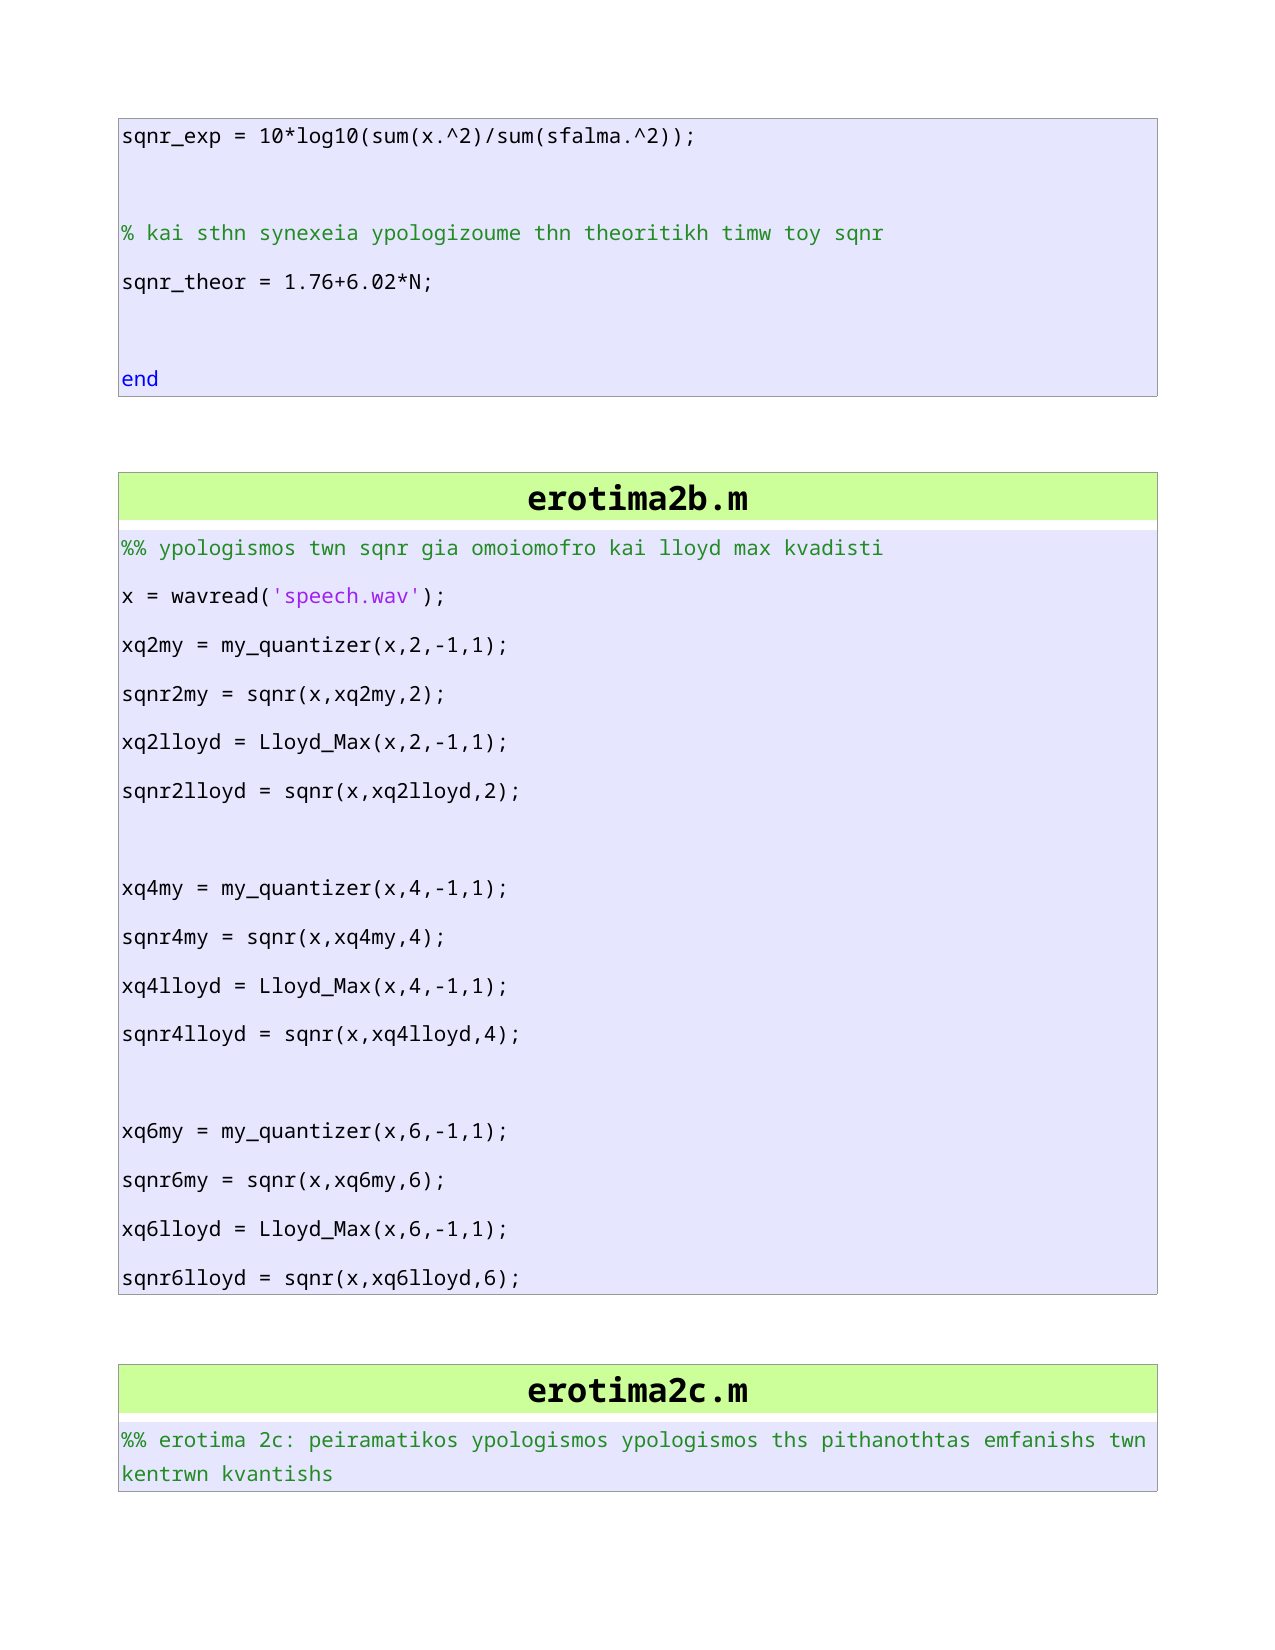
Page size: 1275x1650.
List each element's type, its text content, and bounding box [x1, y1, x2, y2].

text sqnr2lloyd = sqnr(x,xq2lloyd,2); [119, 773, 1157, 804]
text xq4my = my_quantizer(x,4,-1,1); [119, 870, 1157, 902]
text xq2my = my_quantizer(x,2,-1,1); [119, 627, 1157, 659]
text % kai sthn synexeia ypologizoume thn theoritikh timw toy sqnr [119, 215, 1157, 247]
text xq4lloyd = Lloyd_Max(x,4,-1,1); [119, 968, 1157, 999]
subtitle erotima2b.m [119, 473, 1157, 520]
text %% ypologismos twn sqnr gia omoiomofro kai lloyd max kvadisti [119, 530, 1157, 561]
subtitle erotima2c.m [119, 1365, 1157, 1413]
text sqnr4my = sqnr(x,xq4my,4); [119, 919, 1157, 951]
text %% erotima 2c: peiramatikos ypologismos ypologismos ths pithanothtas emfanishs twn kentrwn kvantishs [119, 1422, 1157, 1491]
text sqnr2my = sqnr(x,xq2my,2); [119, 676, 1157, 707]
text sqnr_exp = 10*log10(sum(x.^2)/sum(sfalma.^2)); [119, 119, 1157, 150]
text xq6lloyd = Lloyd_Max(x,6,-1,1); [119, 1211, 1157, 1242]
text sqnr4lloyd = sqnr(x,xq4lloyd,4); [119, 1016, 1157, 1048]
text sqnr6my = sqnr(x,xq6my,6); [119, 1162, 1157, 1194]
text x = wavread('speech.wav'); [119, 578, 1157, 610]
text xq2lloyd = Lloyd_Max(x,2,-1,1); [119, 724, 1157, 756]
text sqnr_theor = 1.76+6.02*N; [119, 264, 1157, 296]
text end [119, 361, 1157, 396]
text xq6my = my_quantizer(x,6,-1,1); [119, 1113, 1157, 1145]
text sqnr6lloyd = sqnr(x,xq6lloyd,6); [119, 1259, 1157, 1294]
